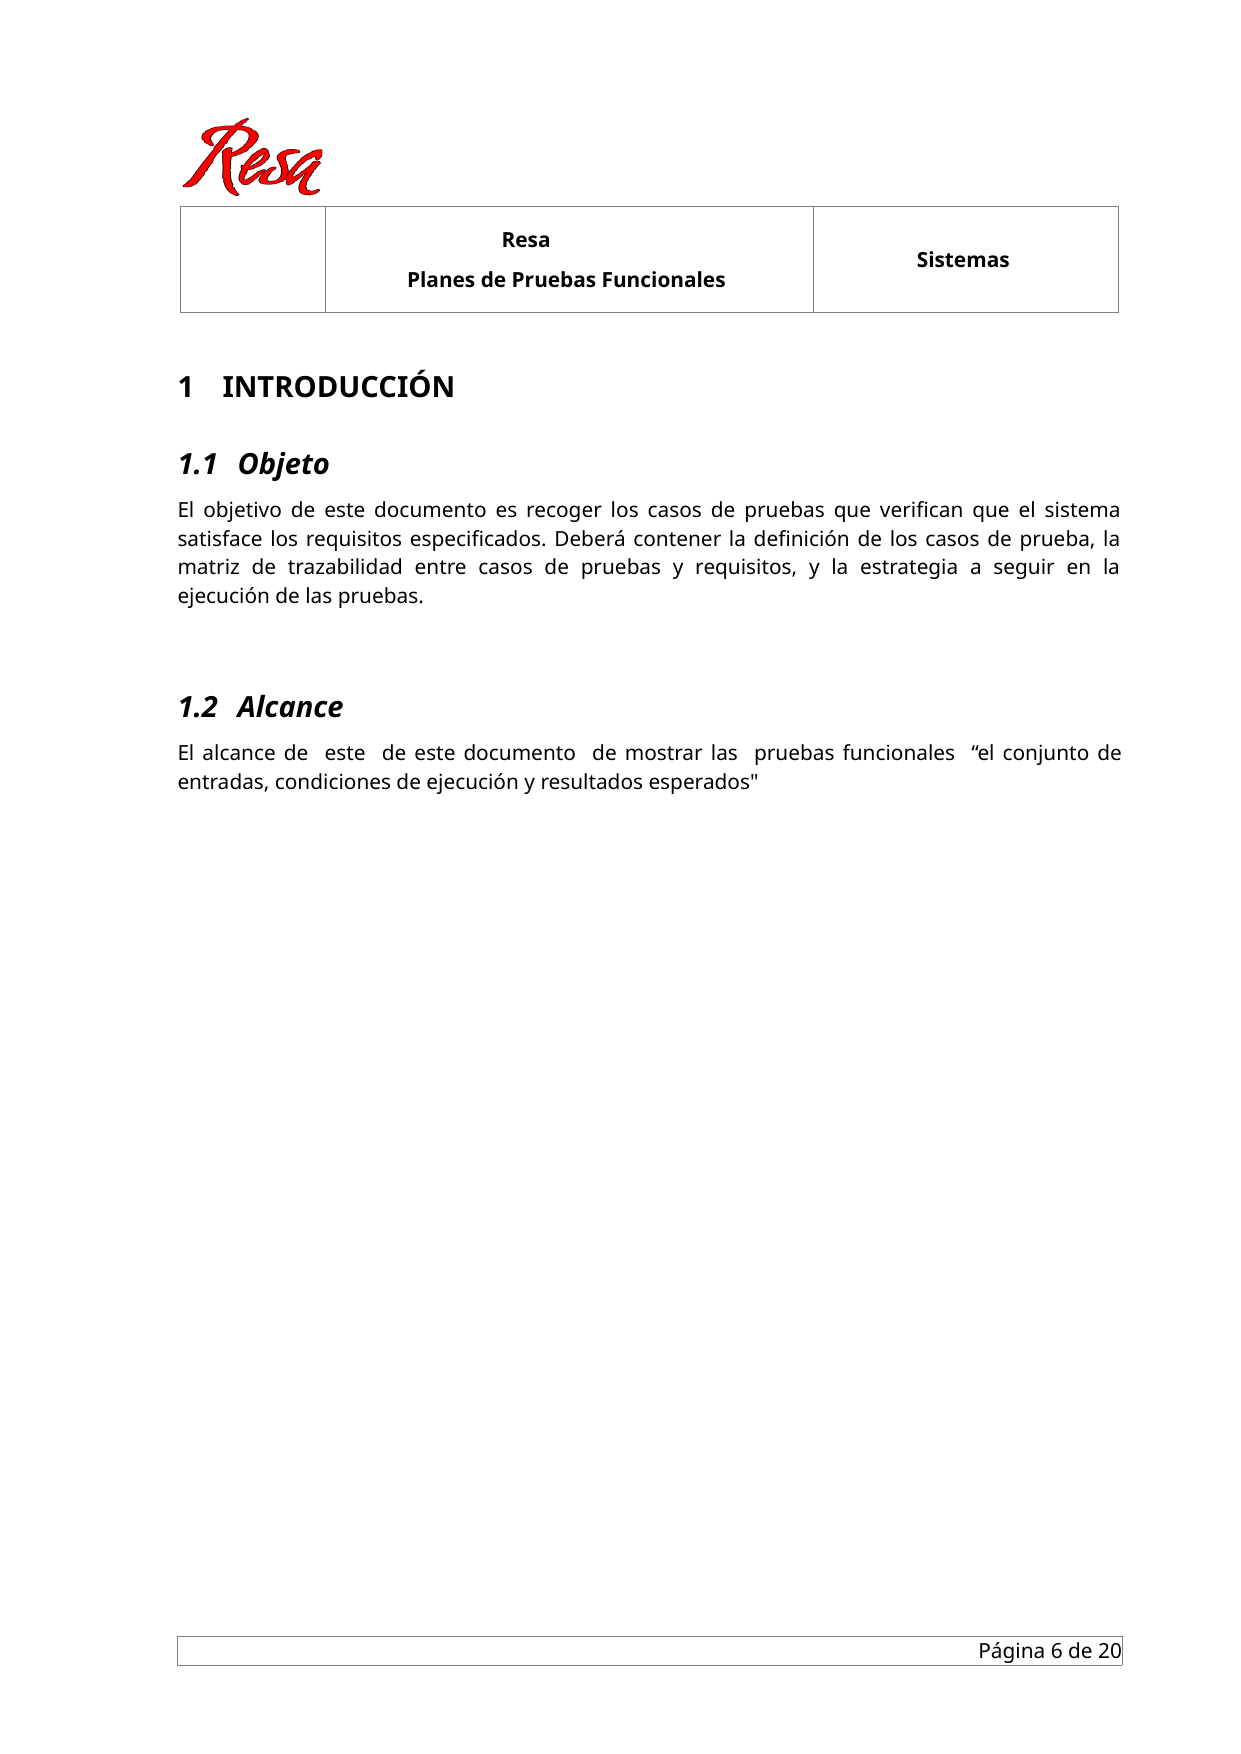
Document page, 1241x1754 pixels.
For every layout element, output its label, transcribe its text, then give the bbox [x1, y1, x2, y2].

text El objetivo de este documento es recoger los casos de pruebas que verifican que el sistema satisface los requisitos especificados. Deberá contener la definición de los casos de prueba, la matriz de trazabilidad entre casos de pruebas y requisitos, y la estrategia a seguir en la ejecución de las pruebas. [177, 495, 1122, 609]
subtitle INTRODUCCIÓN [177, 366, 1122, 406]
subtitle Objeto [177, 443, 1122, 483]
text El alcance de este de este documento de mostrar las pruebas funcionales “el conjunto de entradas, condiciones de ejecución y resultados esperados" [177, 738, 1122, 795]
subtitle Alcance [177, 686, 1122, 726]
